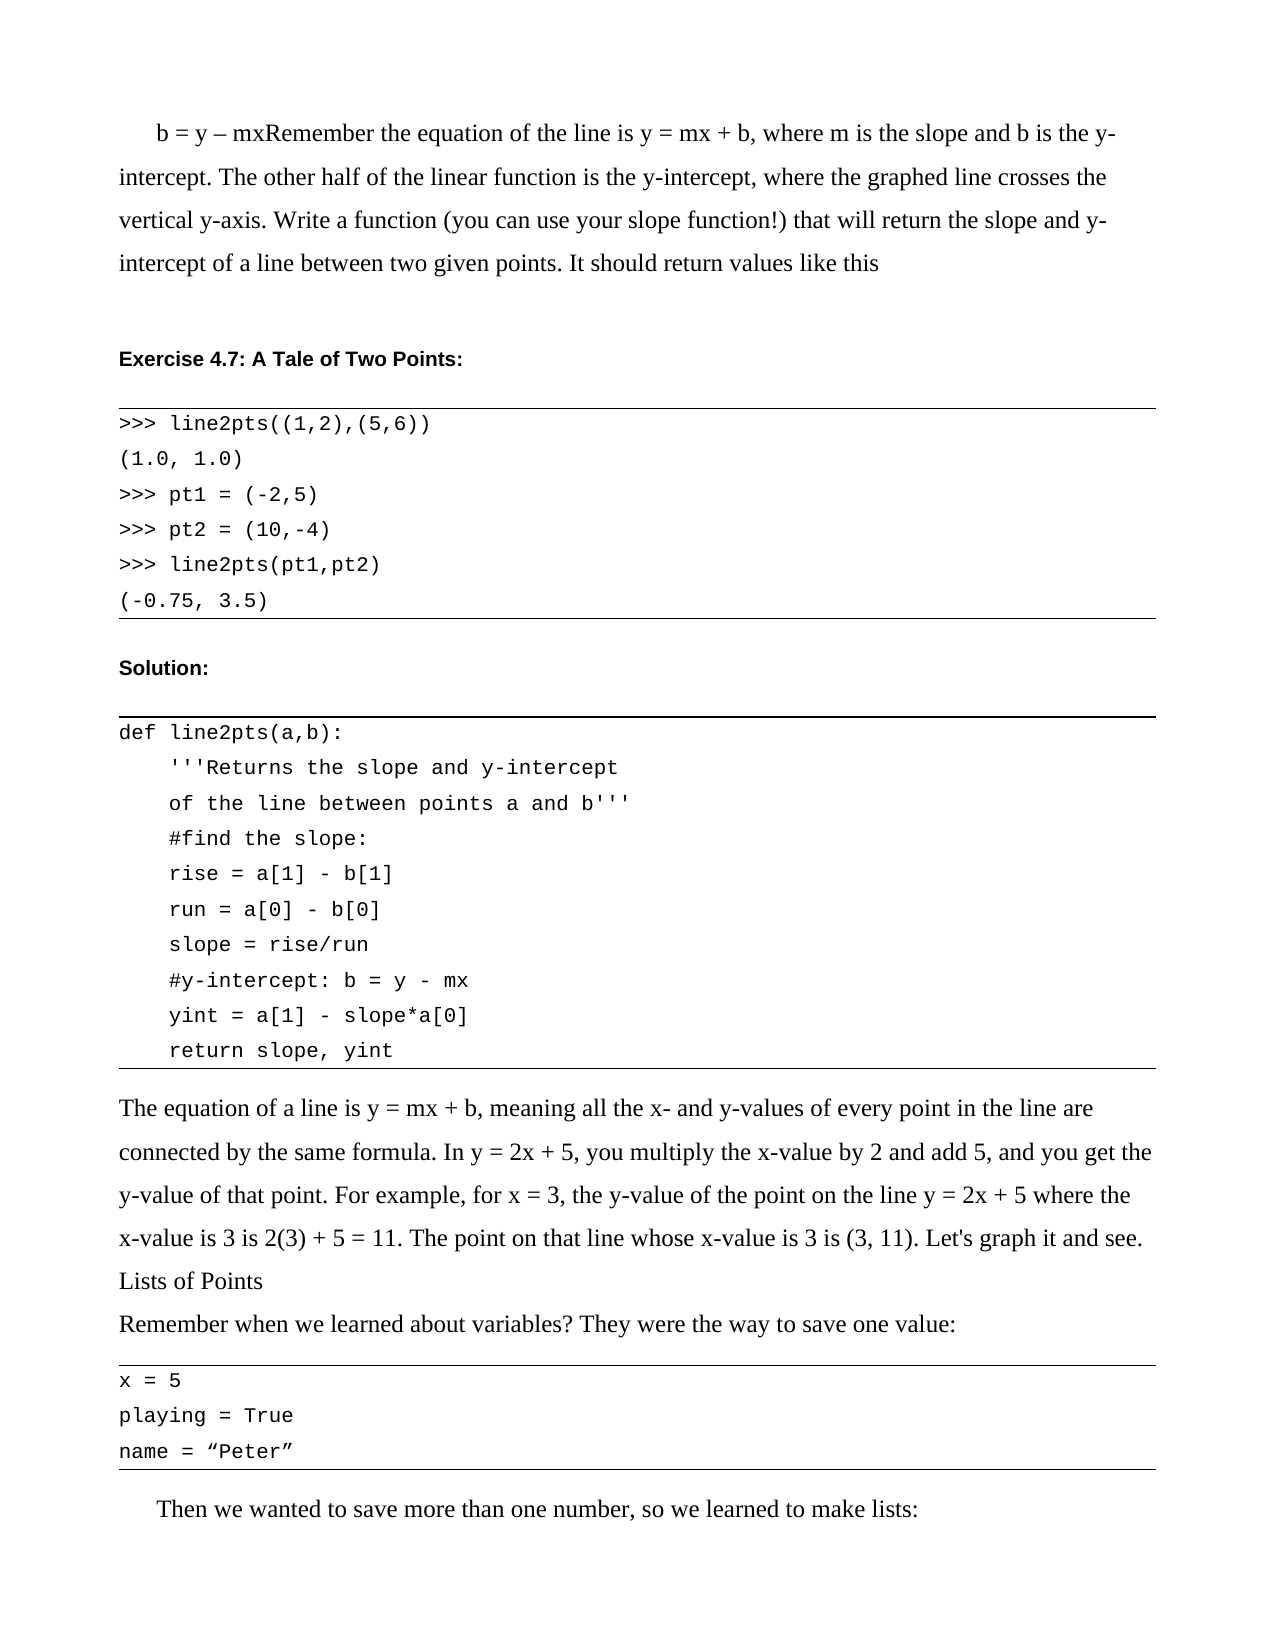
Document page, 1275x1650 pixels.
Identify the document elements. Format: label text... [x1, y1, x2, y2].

text slope = rise/run [118, 934, 1156, 958]
text #find the slope: [118, 828, 1156, 852]
text >>> pt2 = (10,-4) [118, 519, 1156, 543]
text Remember when we learned about variables? They were the way to save one value: [118, 1309, 1156, 1338]
text run = a[0] - b[0] [118, 899, 1156, 922]
text Exercise 4.7: A Tale of Two Points: [118, 347, 1156, 371]
text '''Returns the slope and y-intercept [118, 757, 1156, 781]
text Solution: [118, 656, 1156, 679]
text of the line between points a and b''' [118, 792, 1156, 816]
text #y-intercept: b = y - mx [118, 969, 1156, 993]
text return slope, yint [118, 1040, 1156, 1069]
text name = “Peter” [118, 1441, 1156, 1470]
text The equation of a line is y = mx + b, meaning all the x- and y-values of every point in the line are connected by the same formula. In y = 2x + 5, you multiply the x-value by 2 and add 5, and you get the y-value of that point. For example, for x = 3, the y-value of the point on the line y = 2x + 5 where the x-value is 3 is 2(3) + 5 = 11. The point on that line whose x-value is 3 is (3, 11). Let's graph it and see. [118, 1093, 1156, 1252]
text Lists of Points [118, 1266, 1156, 1295]
text x = 5 [118, 1366, 1156, 1394]
text >>> line2pts((1,2),(5,6)) [118, 409, 1156, 436]
text b = y – mxRemember the equation of the line is y = mx + b, where m is the slope and b is the y-intercept. The other half of the linear function is the y-intercept, where the graphed line crosses the vertical y-axis. Write a function (you can use your slope function!) that will return the slope and y-intercept of a line between two given points. It should return values like this [118, 118, 1156, 277]
text (-0.75, 3.5) [118, 590, 1156, 619]
text (1.0, 1.0) [118, 448, 1156, 472]
text playing = True [118, 1405, 1156, 1429]
text rise = a[1] - b[1] [118, 863, 1156, 887]
text def line2pts(a,b): [118, 717, 1156, 745]
text yint = a[1] - slope*a[0] [118, 1005, 1156, 1029]
text Then we wanted to save more than one number, so we learned to make lists: [118, 1494, 1156, 1523]
text >>> line2pts(pt1,pt2) [118, 554, 1156, 578]
text >>> pt1 = (-2,5) [118, 484, 1156, 507]
